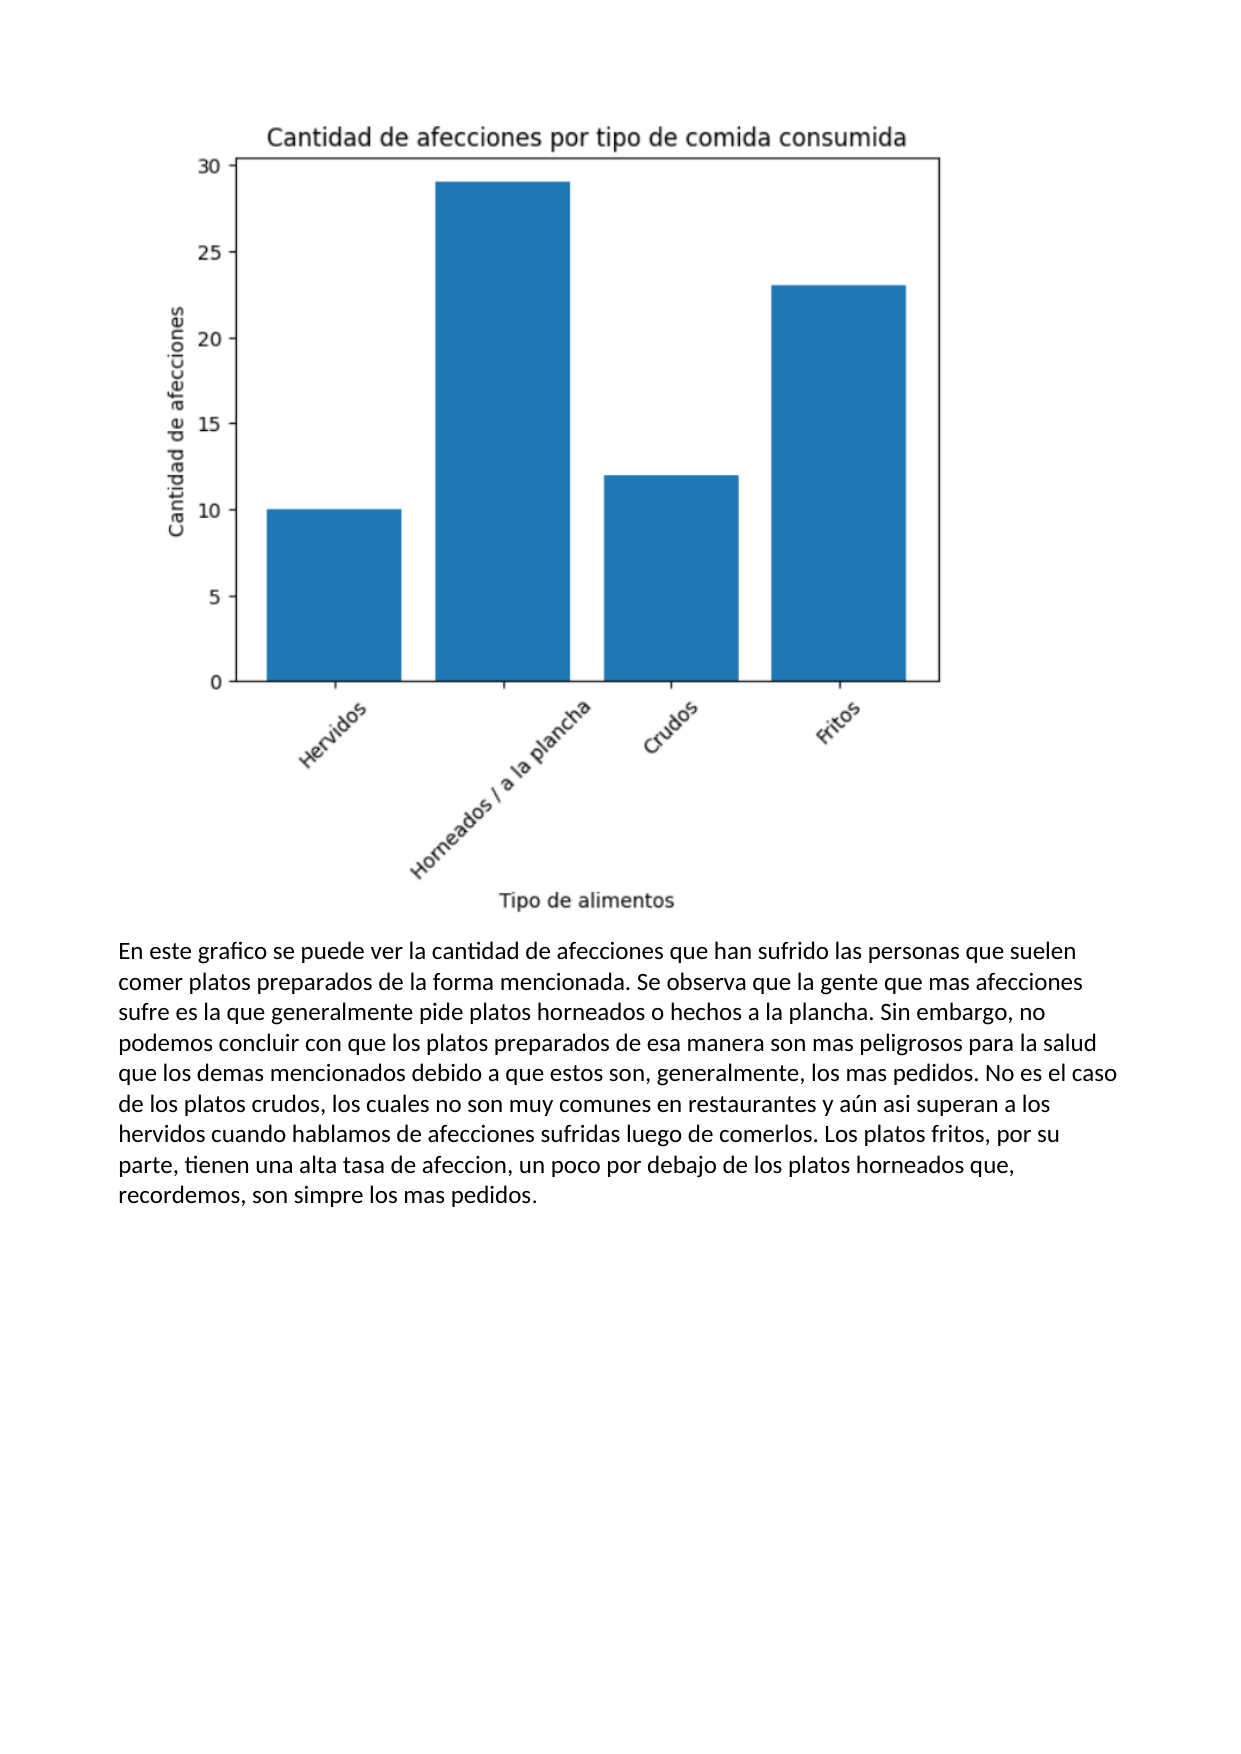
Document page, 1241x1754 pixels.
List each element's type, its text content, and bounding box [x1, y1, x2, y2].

text En este grafico se puede ver la cantidad de afecciones que han sufrido las personas que suelen comer platos preparados de la forma mencionada. Se observa que la gente que mas afecciones sufre es la que generalmente pide platos horneados o hechos a la plancha. Sin embargo, no podemos concluir con que los platos preparados de esa manera son mas peligrosos para la salud que los demas mencionados debido a que estos son, generalmente, los mas pedidos. No es el caso de los platos crudos, los cuales no son muy comunes en restaurantes y aún asi superan a los hervidos cuando hablamos de afecciones sufridas luego de comerlos. Los platos fritos, por su parte, tienen una alta tasa de afeccion, un poco por debajo de los platos horneados que, recordemos, son simpre los mas pedidos. [118, 935, 1122, 1210]
